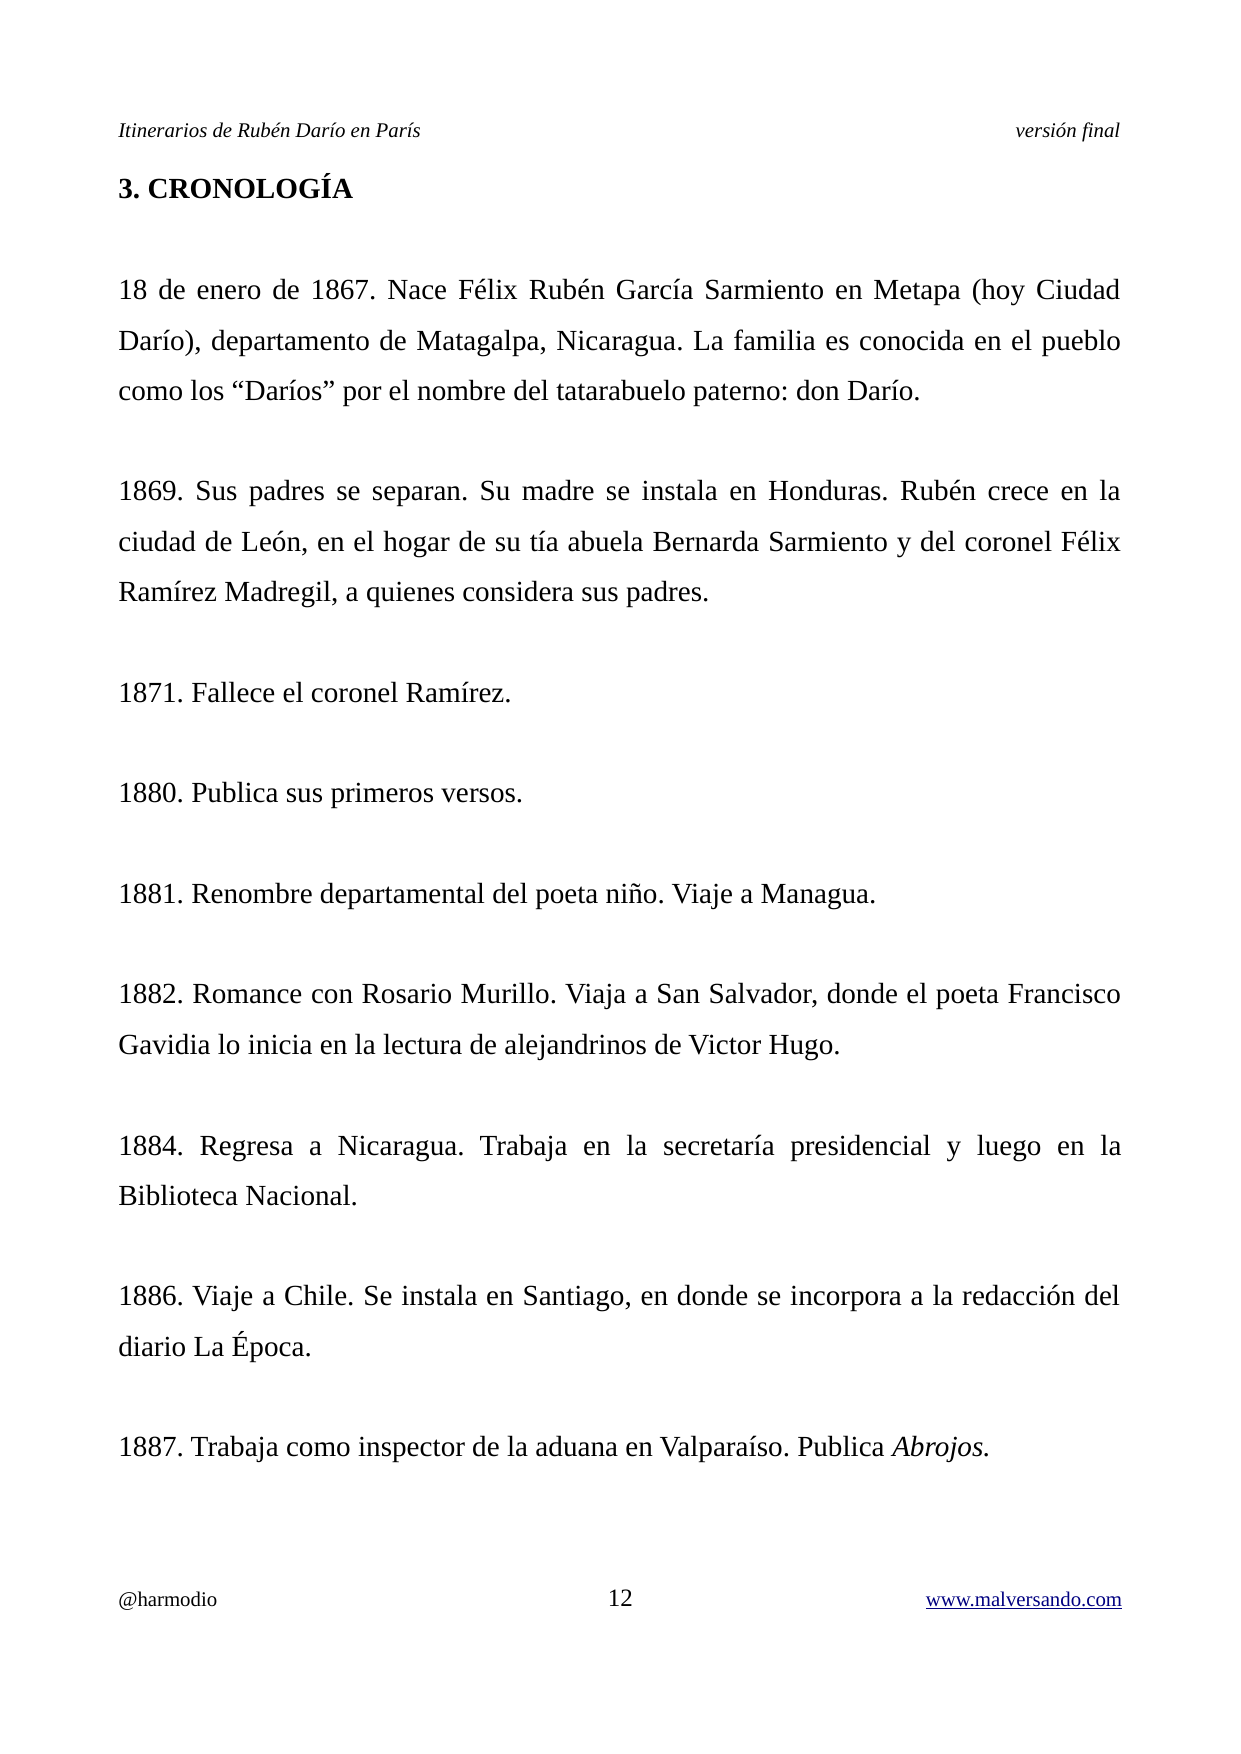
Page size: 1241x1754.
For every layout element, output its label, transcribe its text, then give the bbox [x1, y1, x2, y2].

text 3. CRONOLOGÍA [118, 172, 1122, 205]
text 1871. Fallece el coronel Ramírez. [118, 675, 1122, 708]
text 1882. Romance con Rosario Murillo. Viaja a San Salvador, donde el poeta Francisco Gavidia lo inicia en la lectura de alejandrinos de Victor Hugo. [118, 977, 1122, 1061]
text 1869. Sus padres se separan. Su madre se instala en Honduras. Rubén crece en la ciudad de León, en el hogar de su tía abuela Bernarda Sarmiento y del coronel Félix Ramírez Madregil, a quienes considera sus padres. [118, 473, 1122, 608]
text 1887. Trabaja como inspector de la aduana en Valparaíso. Publica Abrojos. [118, 1429, 1122, 1463]
text 1886. Viaje a Chile. Se instala en Santiago, en donde se incorpora a la redacción del diario La Época. [118, 1278, 1122, 1362]
text 1881. Renombre departamental del poeta niño. Viaje a Managua. [118, 876, 1122, 909]
text 1884. Regresa a Nicaragua. Trabaja en la secretaría presidencial y luego en la Biblioteca Nacional. [118, 1128, 1122, 1211]
text 18 de enero de 1867. Nace Félix Rubén García Sarmiento en Metapa (hoy Ciudad Darío), departamento de Matagalpa, Nicaragua. La familia es conocida en el pueblo como los “Daríos” por el nombre del tatarabuelo paterno: don Darío. [118, 272, 1122, 406]
text 1880. Publica sus primeros versos. [118, 775, 1122, 809]
